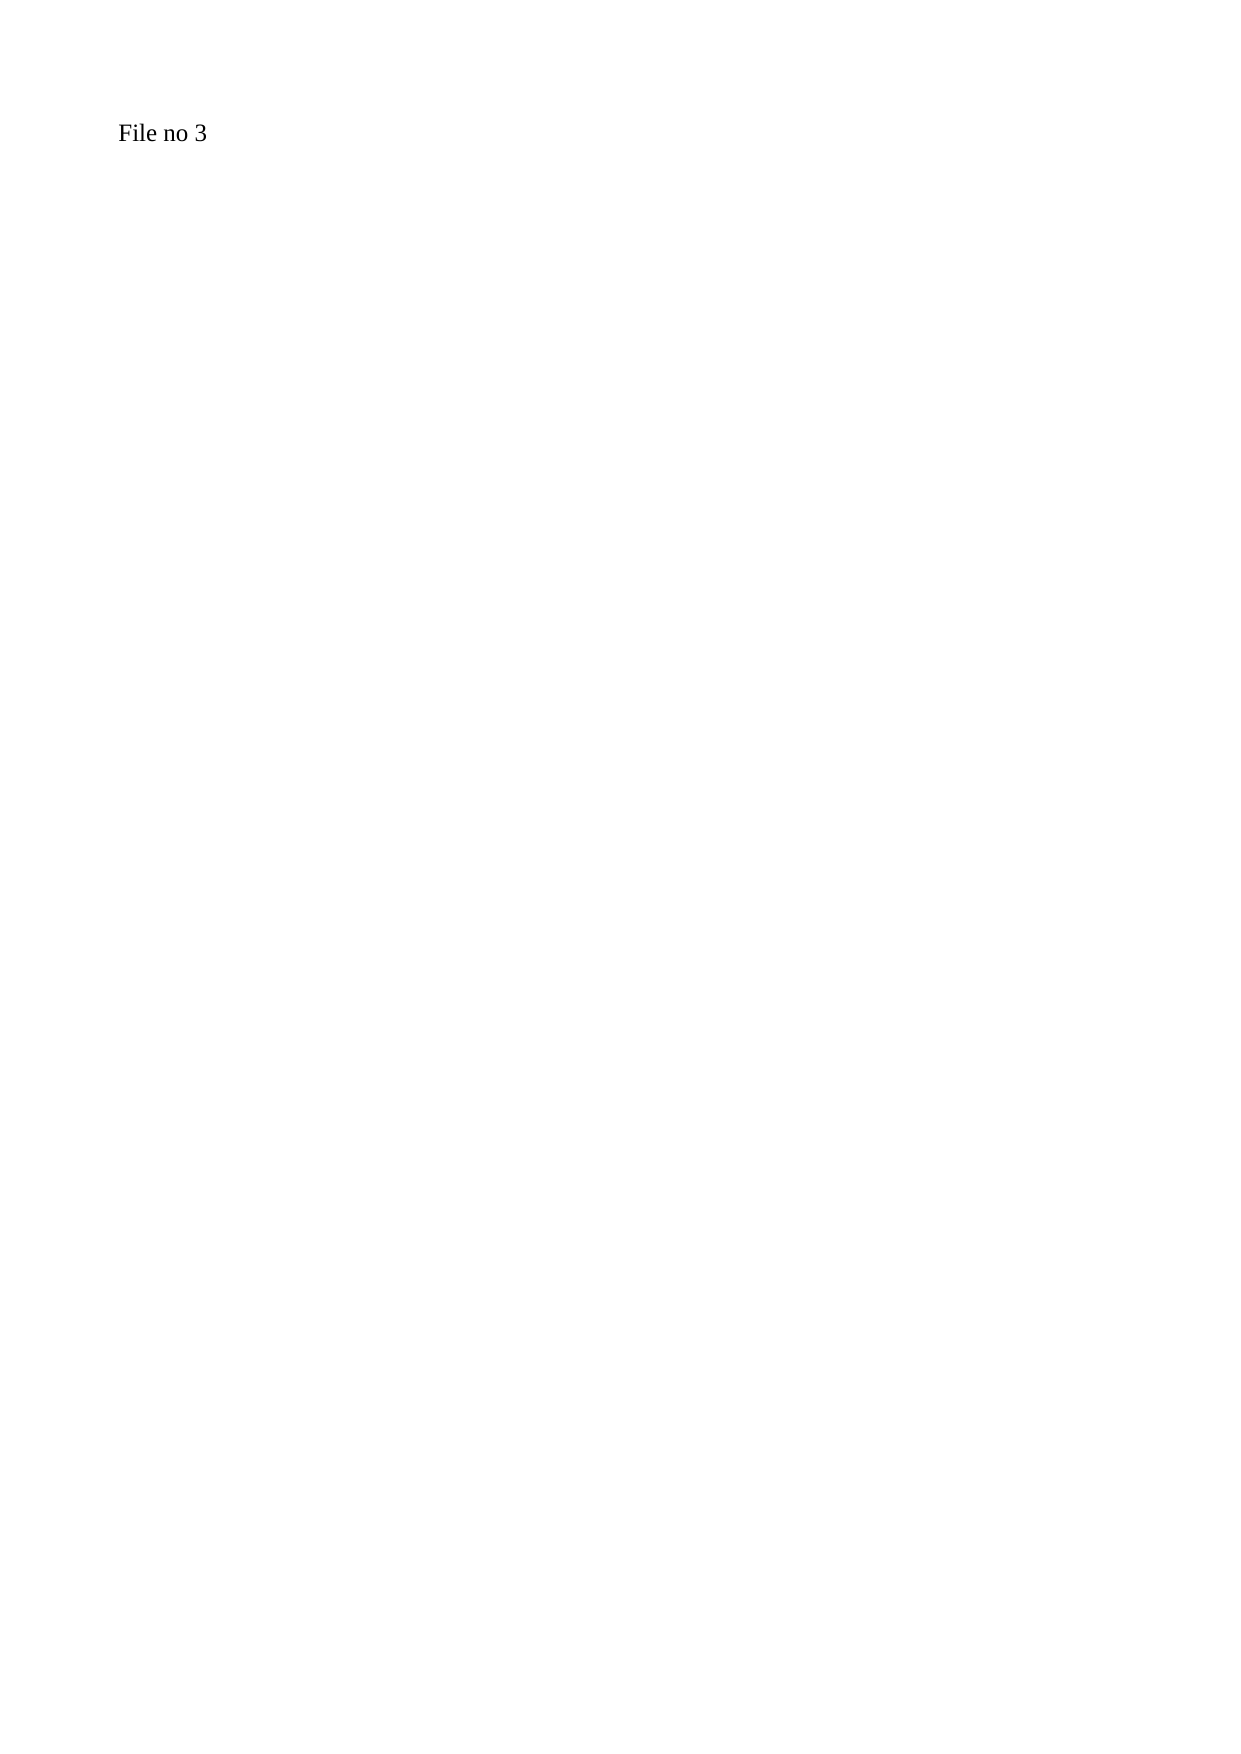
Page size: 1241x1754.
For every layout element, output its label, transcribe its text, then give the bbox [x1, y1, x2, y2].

text File no 3 [118, 118, 1122, 147]
